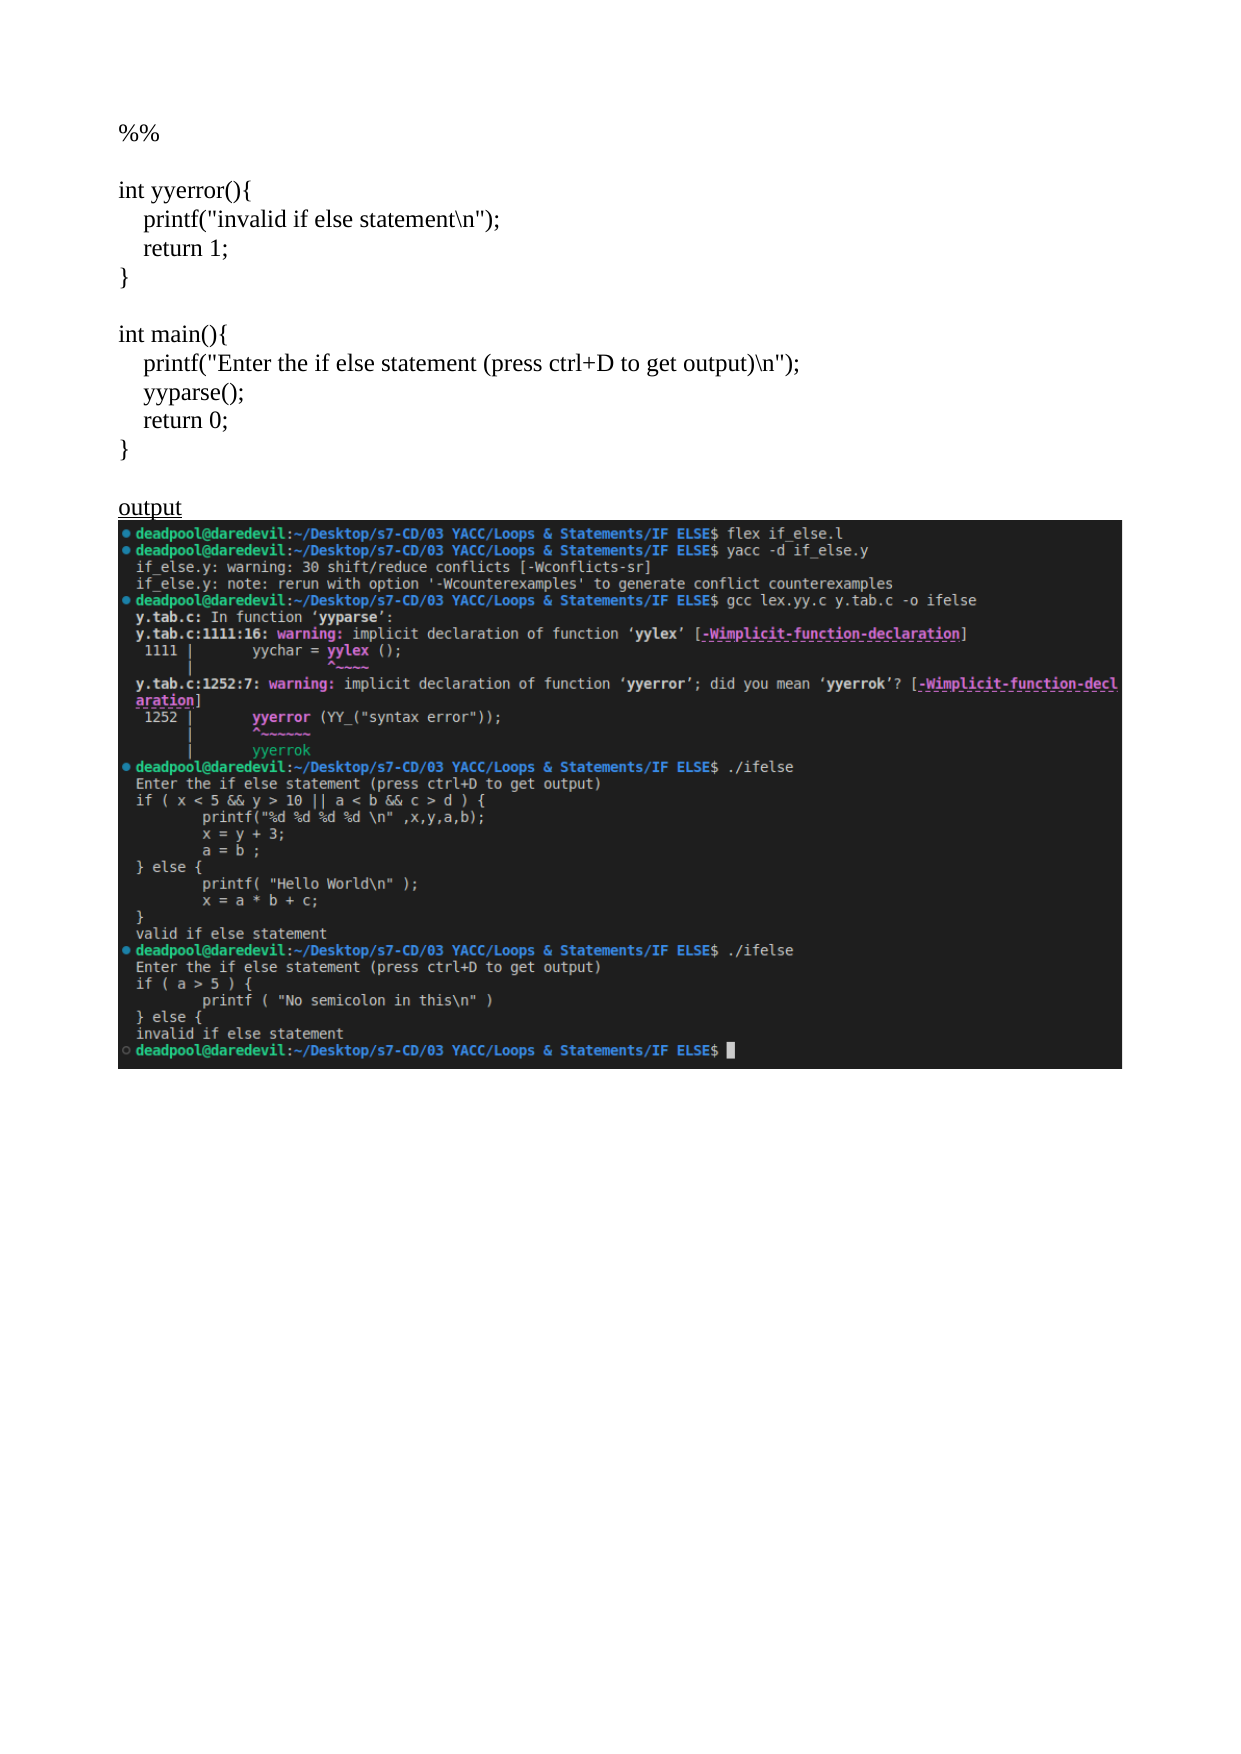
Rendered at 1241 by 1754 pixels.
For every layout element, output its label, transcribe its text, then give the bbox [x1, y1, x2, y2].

text output [118, 492, 1122, 520]
text int yyerror(){ [118, 176, 1122, 204]
text printf("invalid if else statement\n"); [118, 204, 1122, 233]
text return 0; [118, 406, 1122, 434]
text printf("Enter the if else statement (press ctrl+D to get output)\n"); [118, 348, 1122, 377]
text int main(){ [118, 319, 1122, 348]
text yyparse(); [118, 377, 1122, 406]
text } [118, 434, 1122, 463]
picture [118, 520, 1123, 1069]
text return 1; [118, 233, 1122, 262]
text %% [118, 118, 1122, 147]
text } [118, 262, 1122, 291]
